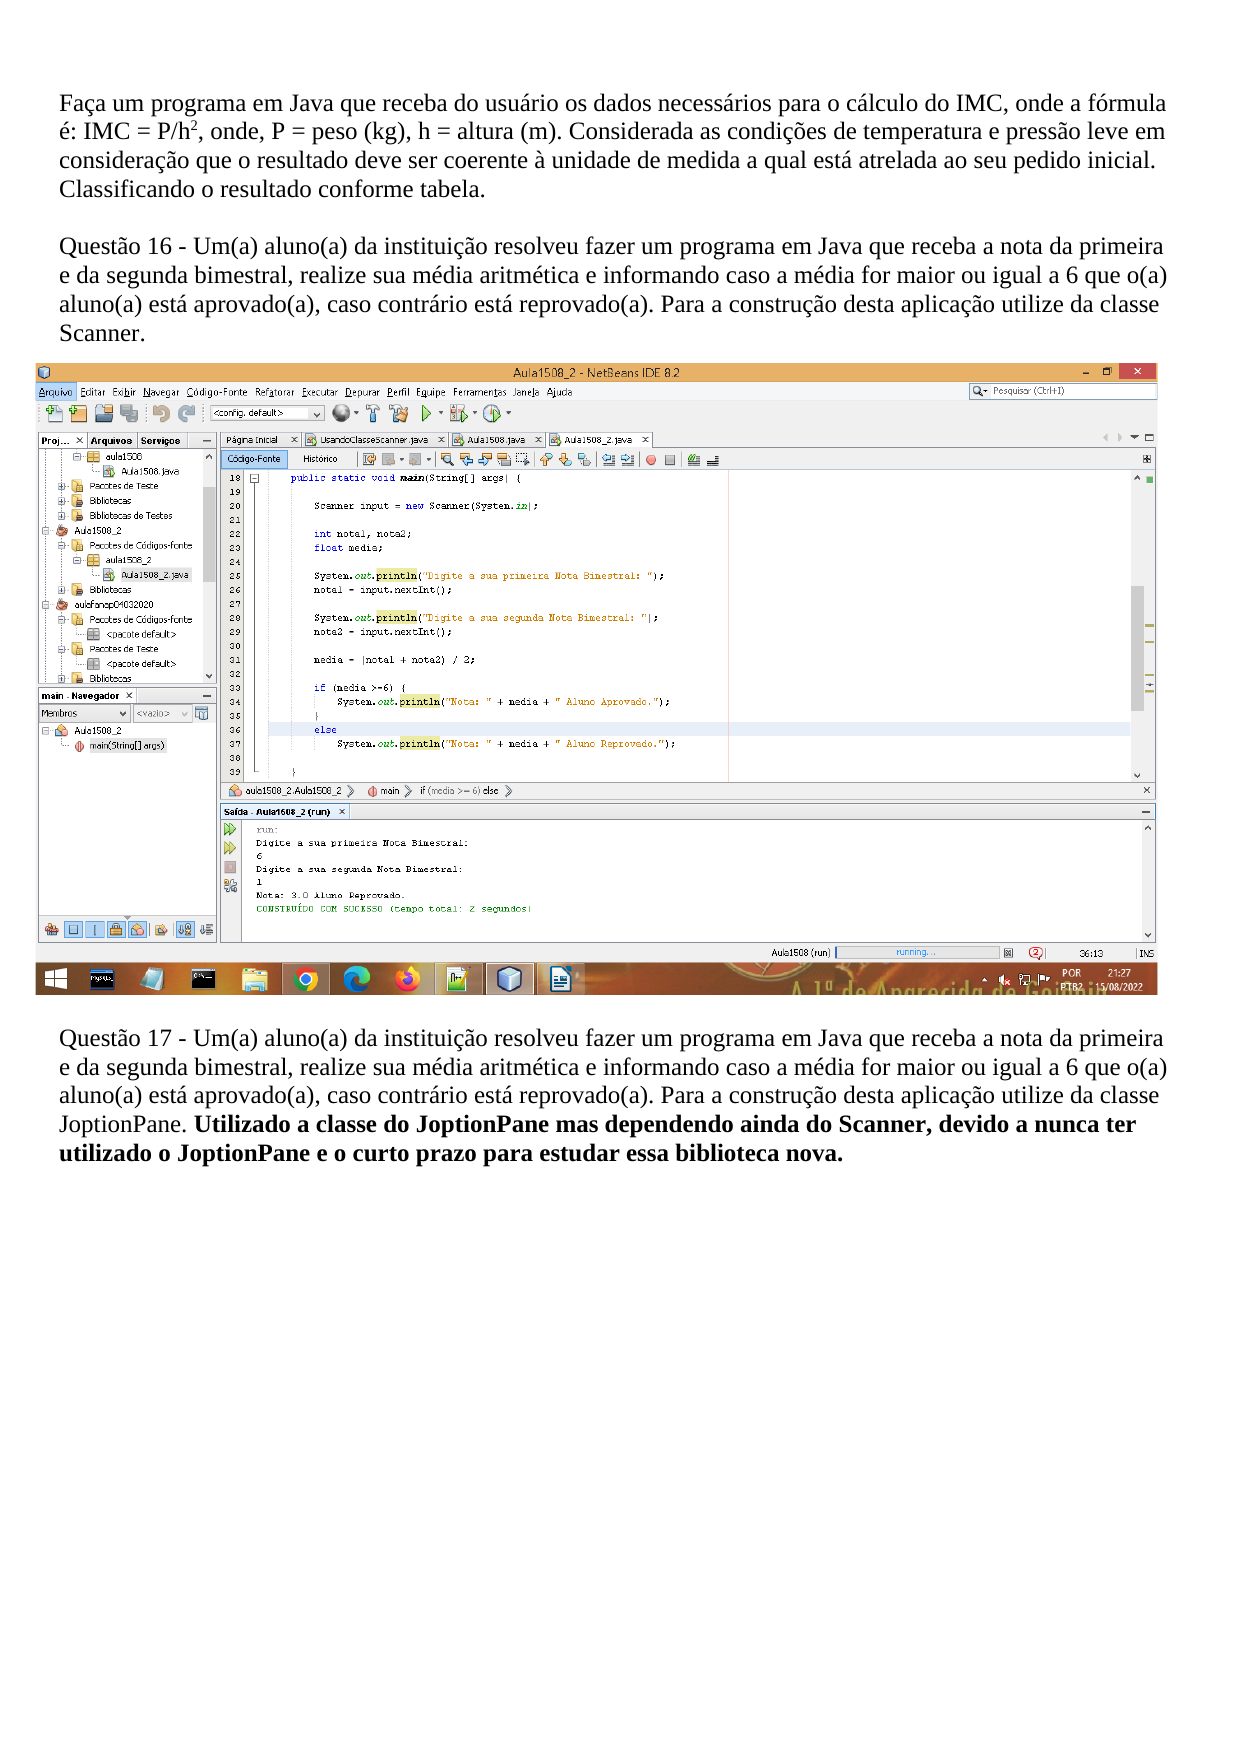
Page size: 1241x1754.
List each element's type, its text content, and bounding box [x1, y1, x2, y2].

picture [35, 363, 1158, 995]
text Questão 16 - Um(a) aluno(a) da instituição resolveu fazer um programa em Java que receba a nota da primeira e da segunda bimestral, realize sua média aritmética e informando caso a média for maior ou igual a 6 que o(a) aluno(a) está aprovado(a), caso contrário está reprovado(a). Para a construção desta aplicação utilize da classe Scanner. [59, 231, 1181, 346]
text Questão 17 - Um(a) aluno(a) da instituição resolveu fazer um programa em Java que receba a nota da primeira e da segunda bimestral, realize sua média aritmética e informando caso a média for maior ou igual a 6 que o(a) aluno(a) está aprovado(a), caso contrário está reprovado(a). Para a construção desta aplicação utilize da classe JoptionPane. Utilizado a classe do JoptionPane mas dependendo ainda do Scanner, devido a nunca ter utilizado o JoptionPane e o curto prazo para estudar essa biblioteca nova. [59, 1023, 1181, 1167]
text Faça um programa em Java que receba do usuário os dados necessários para o cálculo do IMC, onde a fórmula é: IMC = P/h2, onde, P = peso (kg), h = altura (m). Considerada as condições de temperatura e pressão leve em consideração que o resultado deve ser coerente à unidade de medida a qual está atrelada ao seu pedido inicial. Classificando o resultado conforme tabela. [59, 88, 1181, 203]
